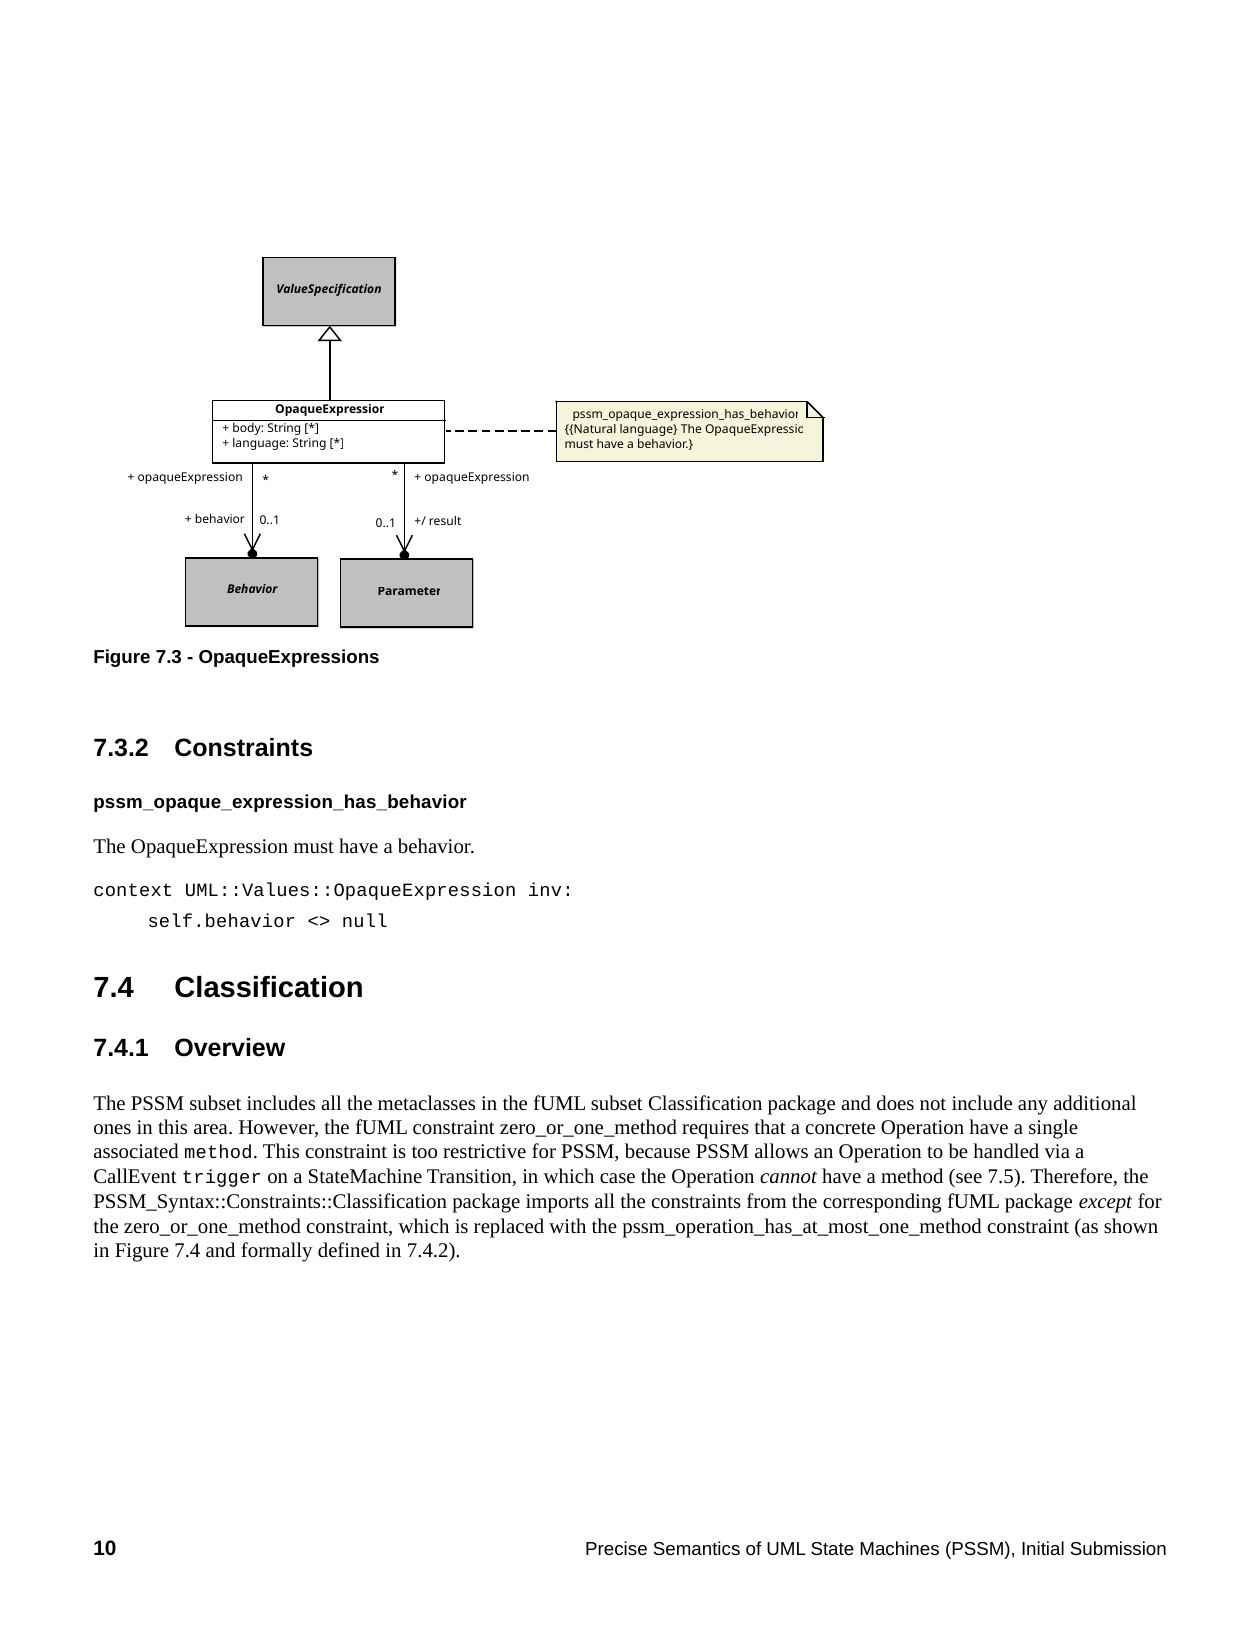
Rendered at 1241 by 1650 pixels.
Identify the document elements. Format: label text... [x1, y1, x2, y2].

text The OpaqueExpression must have a behavior. [93, 833, 1164, 858]
subtitle Classification [93, 968, 1164, 1004]
text self.behavior <> null [93, 910, 1164, 933]
text Figure 7.3 - OpaqueExpressions [93, 243, 1025, 667]
subtitle Overview [93, 1033, 1164, 1062]
subtitle Constraints [93, 733, 1164, 762]
subtitle pssm_opaque_expression_has_behavior [93, 791, 1164, 812]
text context UML::Values::OpaqueExpression inv: [93, 879, 1164, 902]
text The PSSM subset includes all the metaclasses in the fUML subset Classification package and does not include any additional ones in this area. However, the fUML constraint zero_or_one_method requires that a concrete Operation have a single associated method. This constraint is too restrictive for PSSM, because PSSM allows an Operation to be handled via a CallEvent trigger on a StateMachine Transition, in which case the Operation cannot have a method (see 7.5). Therefore, the PSSM_Syntax::Constraints::Classification package imports all the constraints from the corresponding fUML package except for the zero_or_one_method constraint, which is replaced with the pssm_operation_has_at_most_one_method constraint (as shown in Figure 7.4 and formally defined in 7.4.2). [93, 1091, 1164, 1262]
